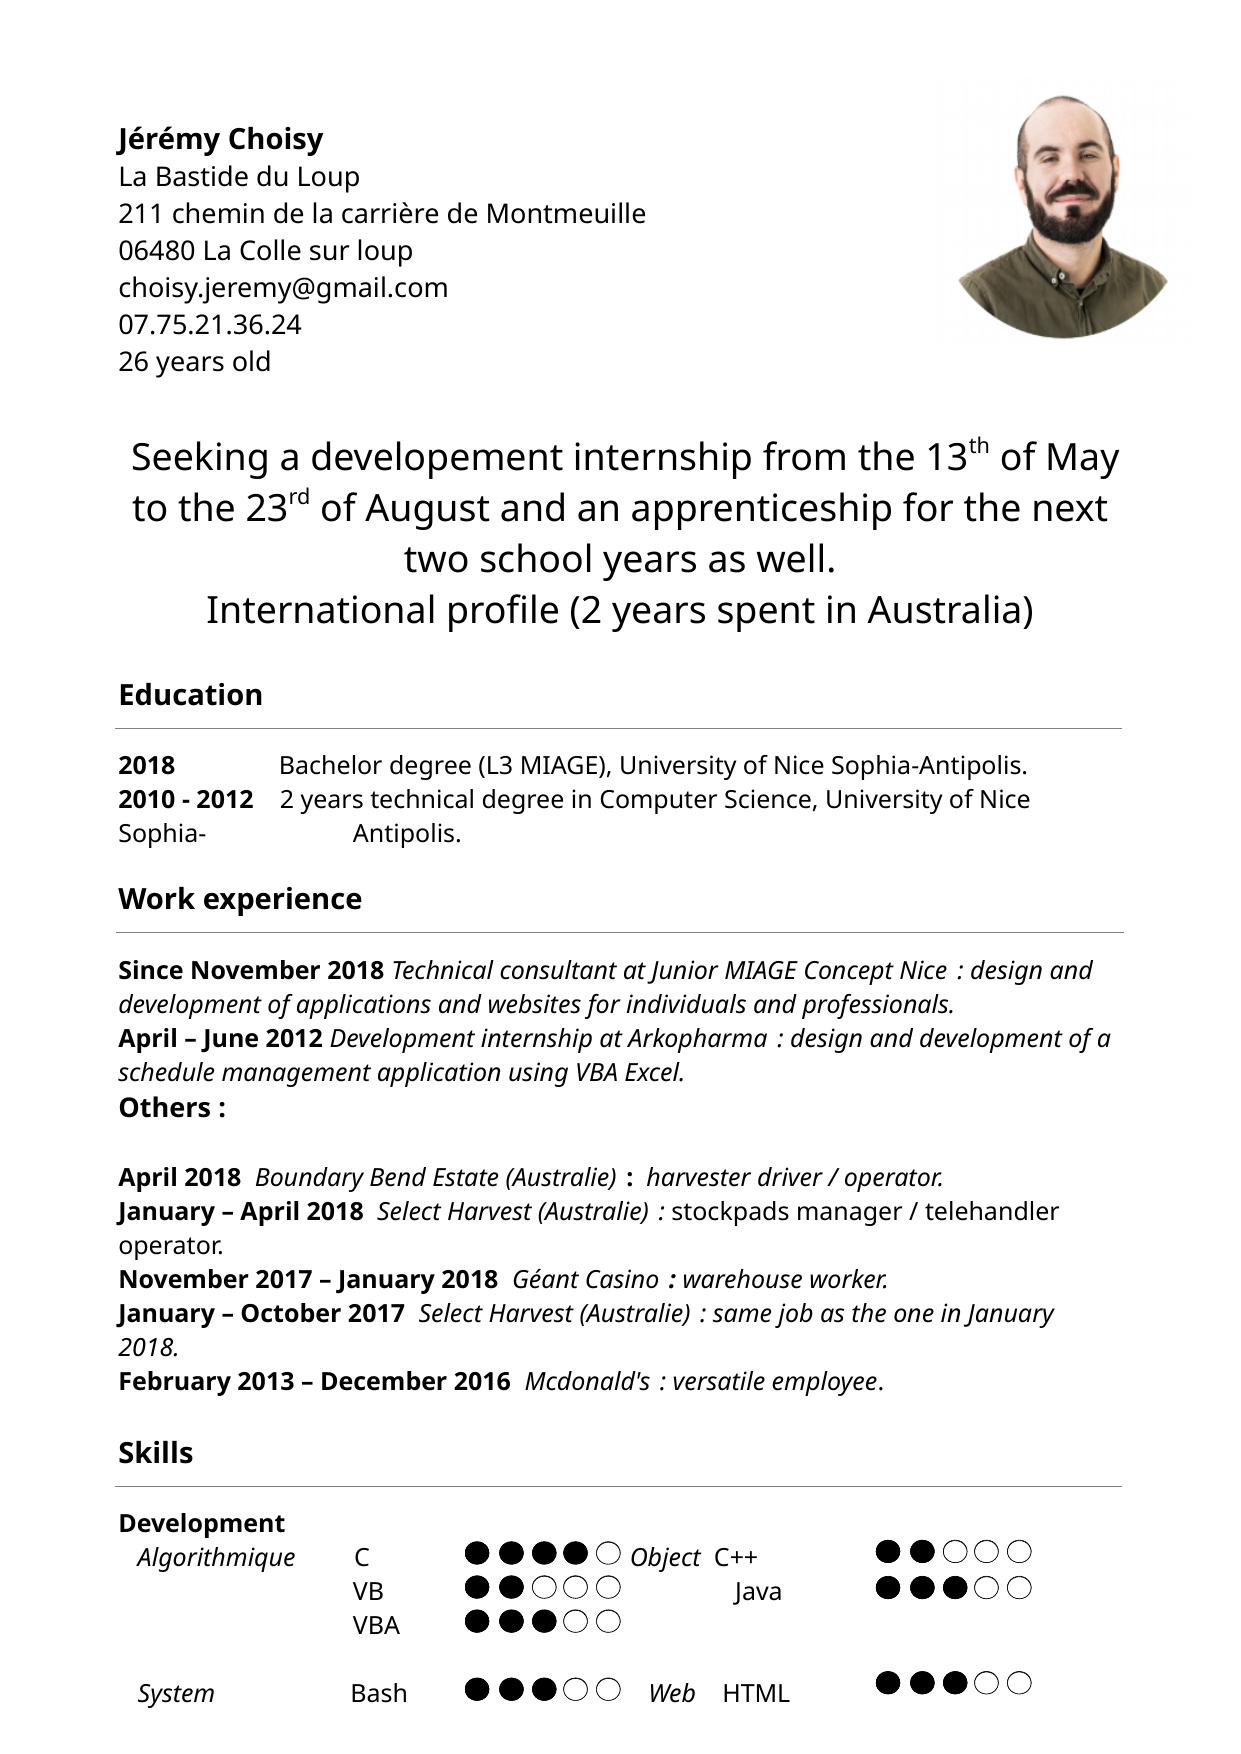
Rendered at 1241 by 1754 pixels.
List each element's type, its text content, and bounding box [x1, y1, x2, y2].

text Skills [118, 1432, 1122, 1472]
text January – October 2017 Select Harvest (Australie) : same job as the one in January 2018. [118, 1296, 1122, 1364]
text Education [118, 674, 1122, 714]
text November 2017 – January 2018 Géant Casino : warehouse worker. [118, 1262, 1122, 1296]
text 26 years old [118, 342, 907, 379]
text 2018 Bachelor degree (L3 MIAGE), University of Nice Sophia-Antipolis. [118, 748, 1122, 782]
text Seeking a developement internship from the 13th of May to the 23rd of August and an apprenticeship for the next two school years as well. [118, 430, 1122, 583]
text Others : [118, 1089, 1122, 1126]
text Jérémy Choisy [118, 118, 907, 158]
text Development [118, 1506, 1122, 1540]
text 2010 - 2012 2 years technical degree in Computer Science, University of Nice Sophia- Antipolis. [118, 782, 1122, 850]
text La Bastide du Loup [118, 158, 907, 195]
text 07.75.21.36.24 [118, 305, 907, 342]
text April – June 2012 Development internship at Arkopharma : design and development of a schedule management application using VBA Excel. [118, 1021, 1122, 1089]
text VBA [118, 1608, 1122, 1642]
text 06480 La Colle sur loup [118, 232, 907, 268]
text January – April 2018 Select Harvest (Australie) : stockpads manager / telehandler operator. [118, 1194, 1122, 1262]
text 211 chemin de la carrière de Montmeuille [118, 195, 907, 232]
text Work experience [118, 879, 1122, 918]
text VB Java [118, 1574, 1122, 1608]
text International profile (2 years spent in Australia) [118, 583, 1122, 634]
text System Bash Web HTML [118, 1676, 1122, 1710]
text April 2018 Boundary Bend Estate (Australie) : harvester driver / operator. [118, 1159, 1122, 1194]
text choisy.jeremy@gmail.com [118, 268, 907, 305]
text February 2013 – December 2016 Mcdonald's : versatile employee. [118, 1364, 1122, 1398]
text Since November 2018 Technical consultant at Junior MIAGE Concept Nice : design and development of applications and websites for individuals and professionals. [118, 952, 1122, 1021]
text Algorithmique C Object C++ [118, 1540, 1122, 1574]
